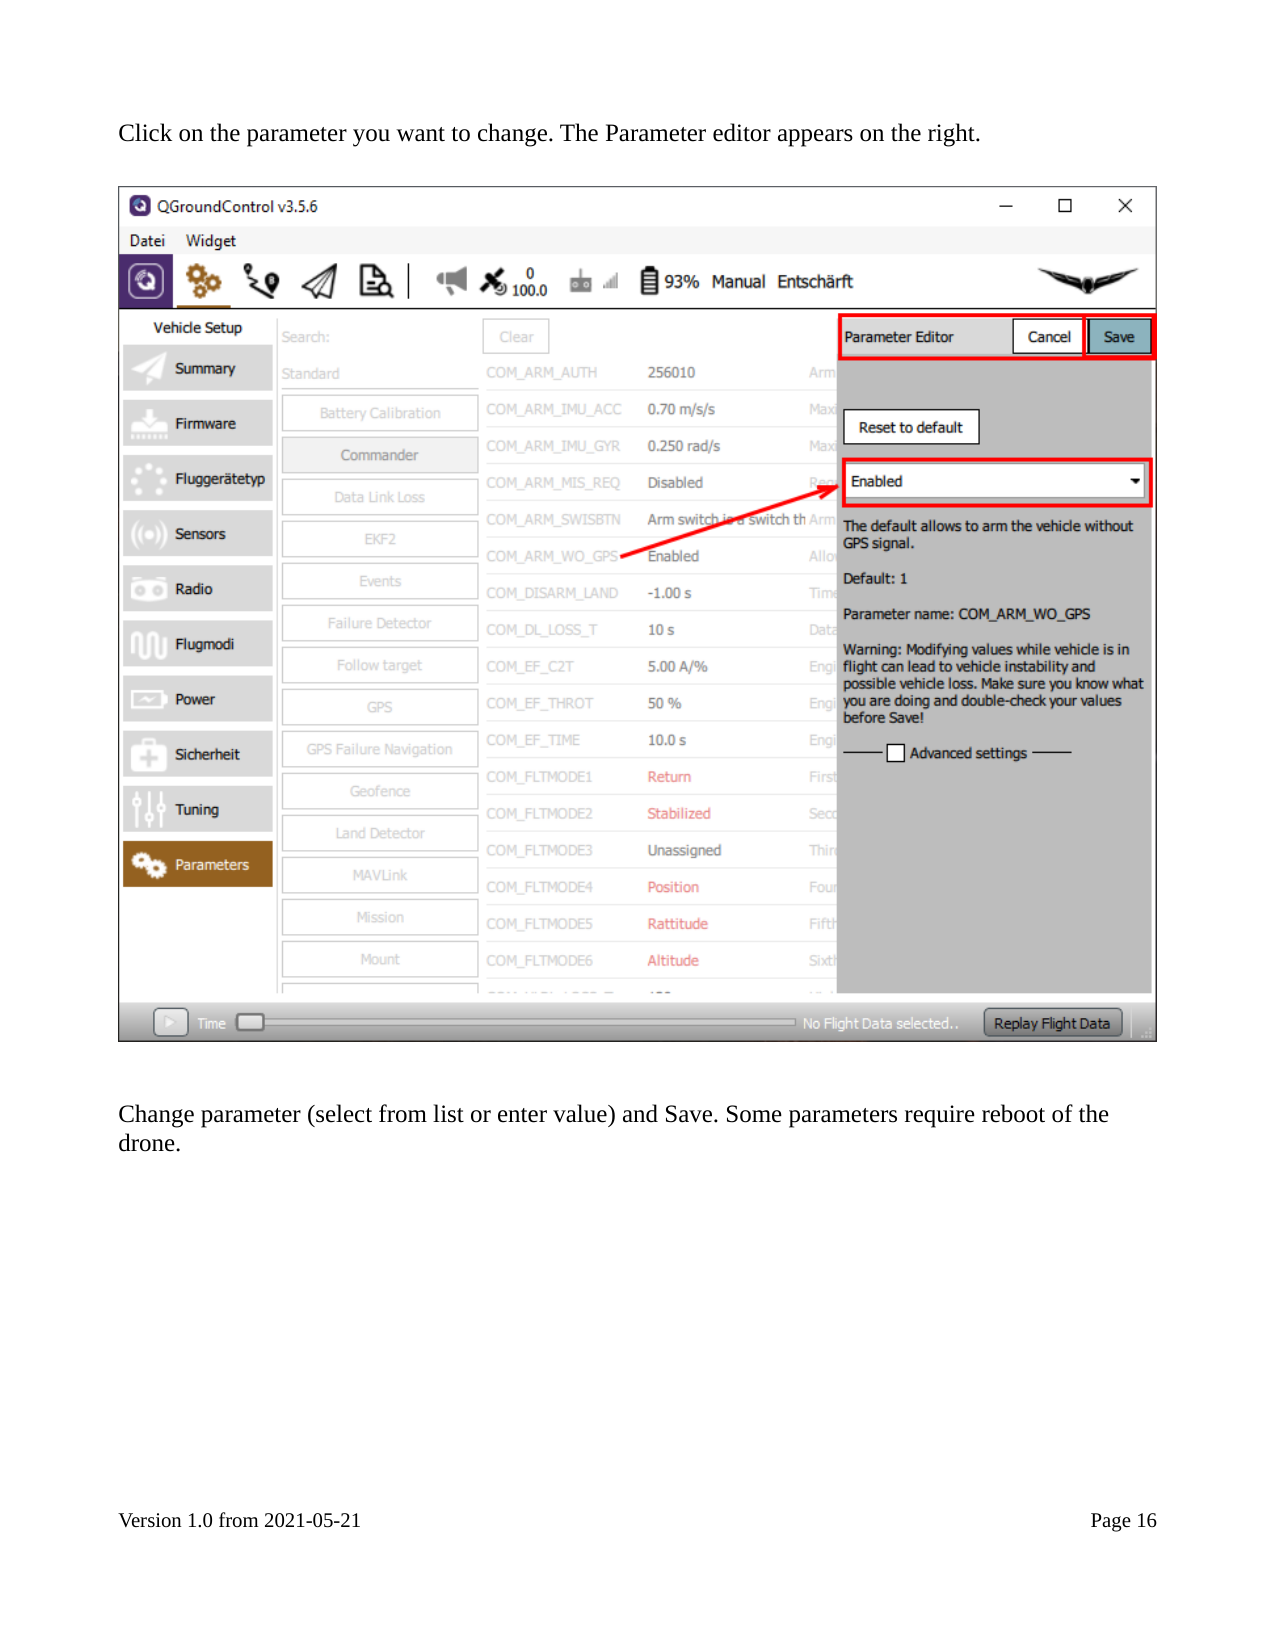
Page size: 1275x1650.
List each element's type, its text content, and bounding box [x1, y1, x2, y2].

picture [118, 186, 1157, 1042]
text Change parameter (select from list or enter value) and Save. Some parameters require reboot of the drone. [118, 1099, 1157, 1157]
text Click on the parameter you want to change. The Parameter editor appears on the right. [118, 118, 1157, 147]
